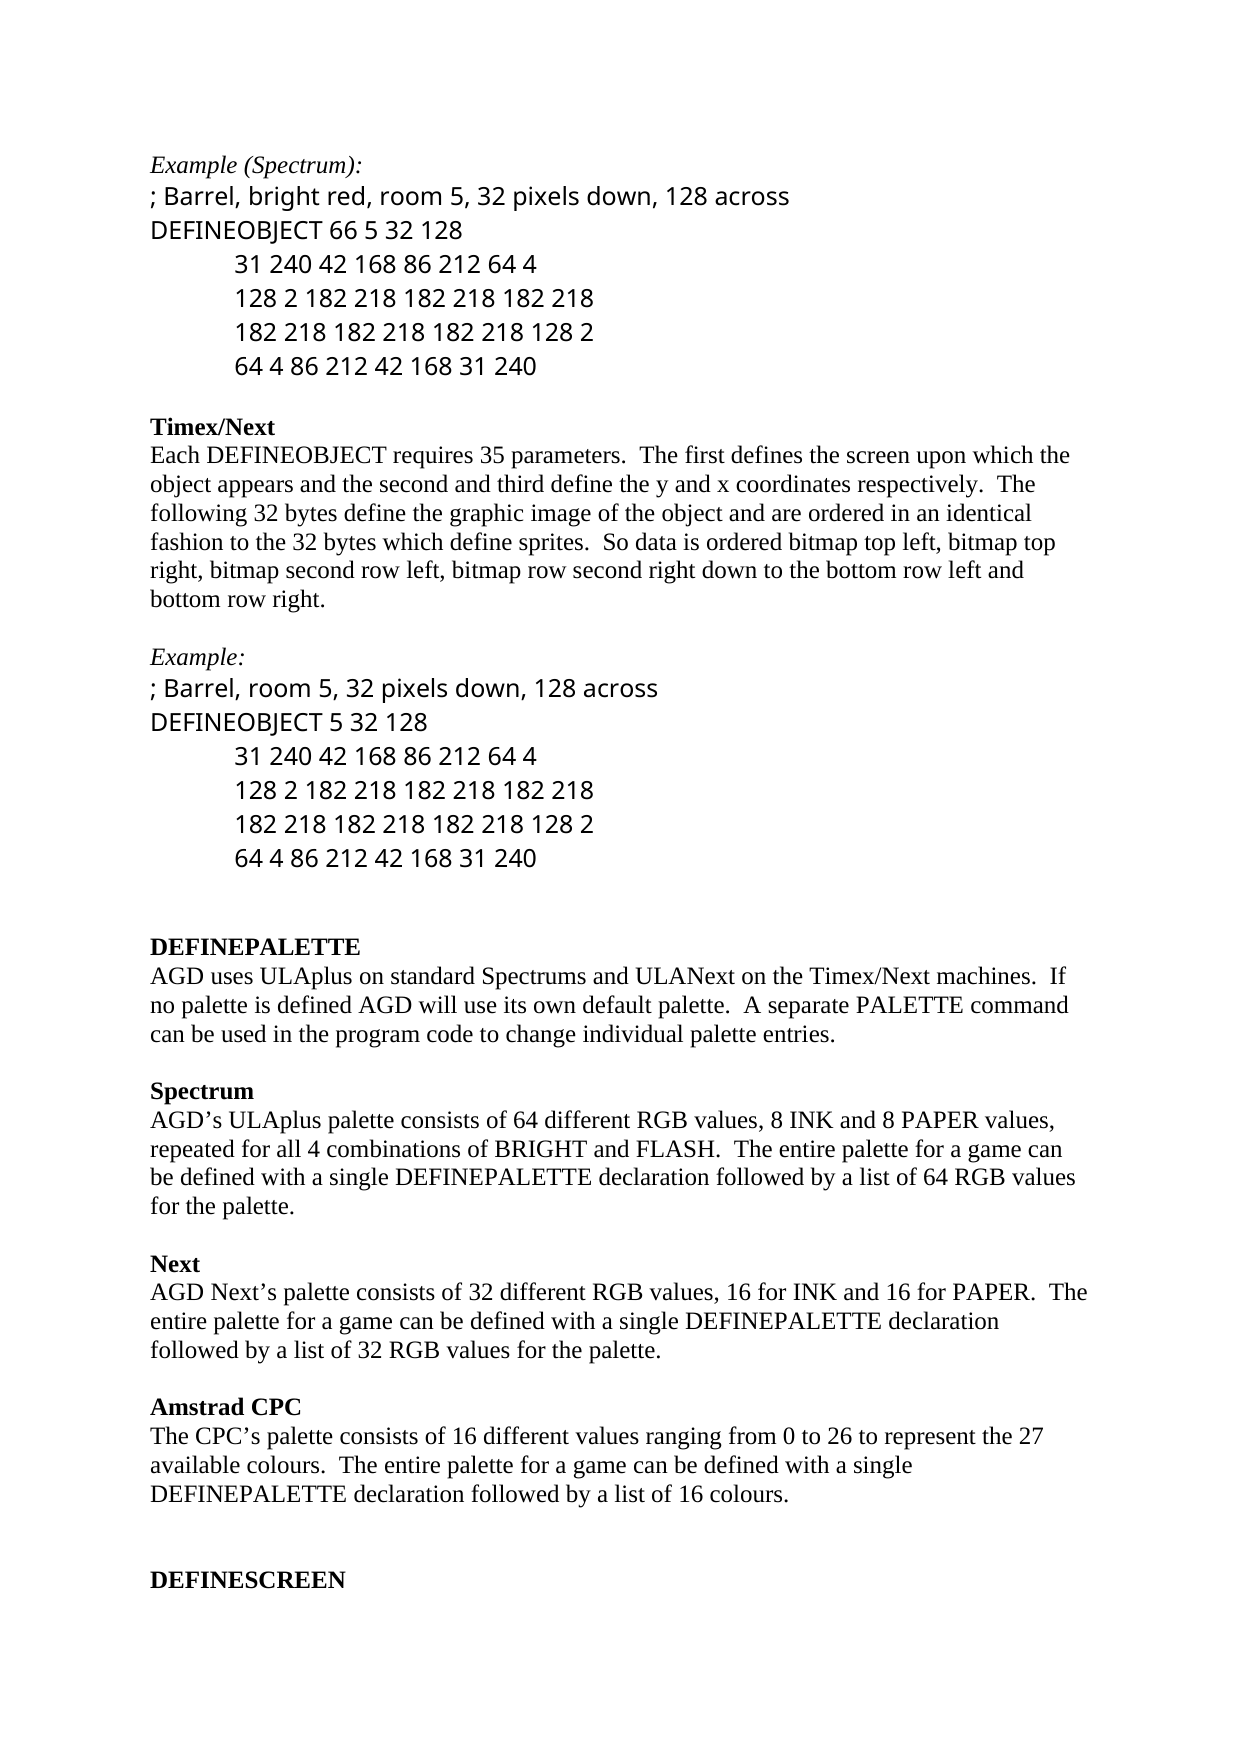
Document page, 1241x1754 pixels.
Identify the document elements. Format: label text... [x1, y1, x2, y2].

text Timex/Next [150, 412, 1090, 441]
text Amstrad CPC [150, 1392, 1090, 1421]
text AGD’s ULAplus palette consists of 64 different RGB values, 8 INK and 8 PAPER values, repeated for all 4 combinations of BRIGHT and FLASH. The entire palette for a game can be defined with a single DEFINEPALETTE declaration followed by a list of 64 RGB values for the palette. [150, 1105, 1090, 1220]
text 182 218 182 218 182 218 128 2 [150, 807, 1090, 841]
text 128 2 182 218 182 218 182 218 [150, 281, 1090, 315]
text 31 240 42 168 86 212 64 4 [150, 739, 1090, 773]
text Next [150, 1249, 1090, 1277]
text AGD Next’s palette consists of 32 different RGB values, 16 for INK and 16 for PAPER. The entire palette for a game can be defined with a single DEFINEPALETTE declaration followed by a list of 32 RGB values for the palette. [150, 1277, 1090, 1364]
text DEFINEOBJECT 66 5 32 128 [150, 213, 1090, 247]
text DEFINESCREEN [150, 1565, 1090, 1594]
text 128 2 182 218 182 218 182 218 [150, 773, 1090, 807]
text DEFINEPALETTE [150, 932, 1090, 961]
text DEFINEOBJECT 5 32 128 [150, 705, 1090, 739]
text AGD uses ULAplus on standard Spectrums and ULANext on the Timex/Next machines. If no palette is defined AGD will use its own default palette. A separate PALETTE command can be used in the program code to change individual palette entries. [150, 961, 1090, 1047]
text 64 4 86 212 42 168 31 240 [150, 841, 1090, 875]
text Example (Spectrum): [150, 150, 1090, 179]
text Example: [150, 642, 1090, 671]
text 31 240 42 168 86 212 64 4 [150, 247, 1090, 281]
text Spectrum [150, 1076, 1090, 1105]
text 182 218 182 218 182 218 128 2 [150, 315, 1090, 349]
text ; Barrel, room 5, 32 pixels down, 128 across [150, 671, 1090, 705]
text ; Barrel, bright red, room 5, 32 pixels down, 128 across [150, 179, 1090, 213]
text The CPC’s palette consists of 16 different values ranging from 0 to 26 to represent the 27 available colours. The entire palette for a game can be defined with a single DEFINEPALETTE declaration followed by a list of 16 colours. [150, 1421, 1090, 1507]
text Each DEFINEOBJECT requires 35 parameters. The first defines the screen upon which the object appears and the second and third define the y and x coordinates respectively. The following 32 bytes define the graphic image of the object and are ordered in an identical fashion to the 32 bytes which define sprites. So data is ordered bitmap top left, bitmap top right, bitmap second row left, bitmap row second right down to the bottom row left and bottom row right. [150, 441, 1090, 613]
text 64 4 86 212 42 168 31 240 [150, 349, 1090, 383]
